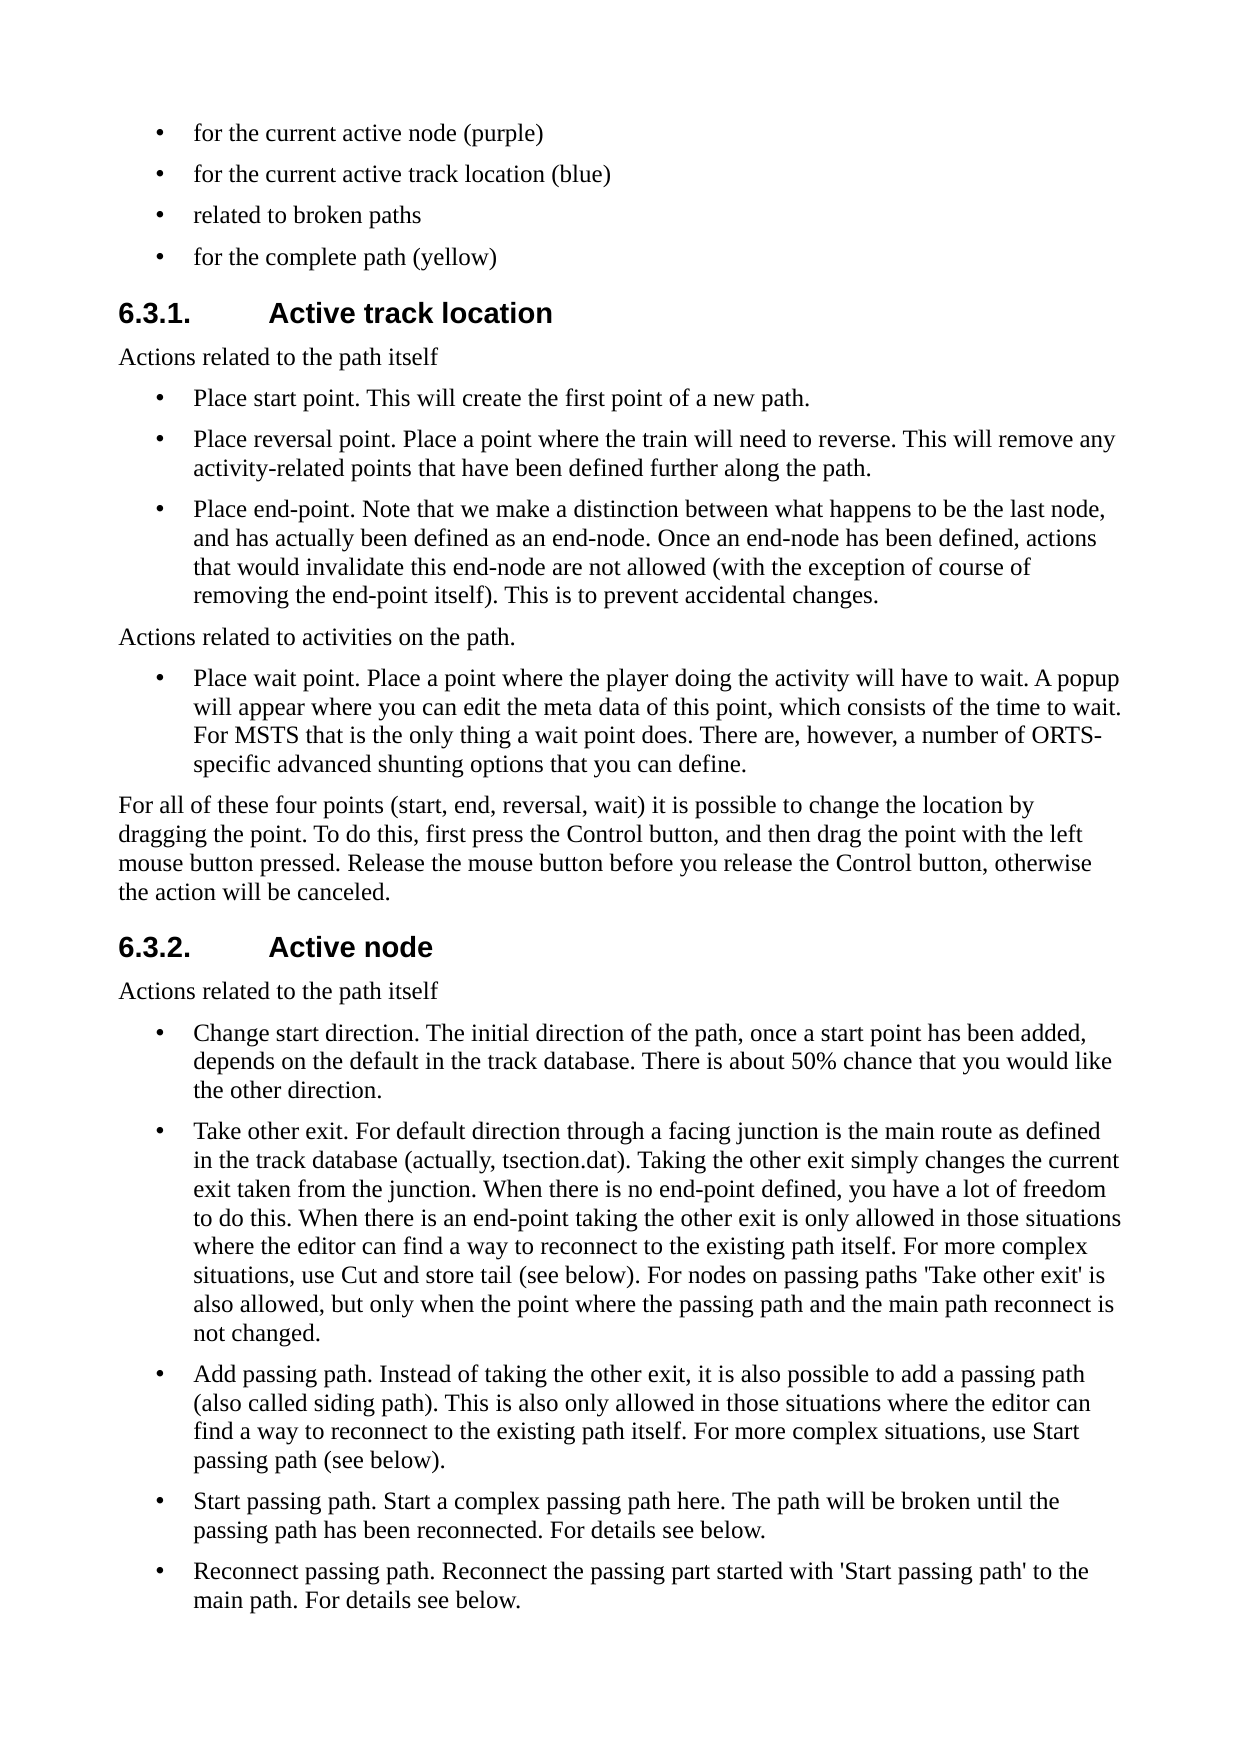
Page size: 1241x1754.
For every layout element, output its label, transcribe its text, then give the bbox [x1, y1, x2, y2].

list Add passing path. Instead of taking the other exit, it is also possible to add a passing path (also called siding path). This is also only allowed in those situations where the editor can find a way to reconnect to the existing path itself. For more complex situations, use Start passing path (see below). [156, 1359, 1122, 1474]
list for the current active track location (blue) [156, 159, 1122, 188]
list Place wait point. Place a point where the player doing the activity will have to wait. A popup will appear where you can edit the meta data of this point, which consists of the time to wait. For MSTS that is the only thing a wait point does. There are, however, a number of ORTS-specific advanced shunting options that you can define. [156, 663, 1122, 778]
list for the current active node (purple) [156, 118, 1122, 147]
text Actions related to the path itself [118, 342, 1122, 370]
list Take other exit. For default direction through a facing junction is the main route as defined in the track database (actually, tsection.dat). Taking the other exit simply changes the current exit taken from the junction. When there is no end-point defined, you have a lot of freedom to do this. When there is an end-point taking the other exit is only allowed in those situations where the editor can find a way to reconnect to the existing path itself. For more complex situations, use Cut and store tail (see below). For nodes on passing paths 'Take other exit' is also allowed, but only when the point where the passing path and the main path reconnect is not changed. [156, 1116, 1122, 1346]
list for the complete path (yellow) [156, 242, 1122, 271]
list Place start point. This will create the first point of a new path. [156, 383, 1122, 412]
text Actions related to activities on the path. [118, 622, 1122, 650]
list related to broken paths [156, 201, 1122, 229]
text Actions related to the path itself [118, 976, 1122, 1005]
list Place reversal point. Place a point where the train will need to reverse. This will remove any activity-related points that have been defined further along the path. [156, 424, 1122, 482]
list Place end-point. Note that we make a distinction between what happens to be the last node, and has actually been defined as an end-node. Once an end-node has been defined, actions that would invalidate this end-node are not allowed (with the exception of course of removing the end-point itself). This is to prevent accidental changes. [156, 494, 1122, 609]
subtitle Active node [118, 930, 1122, 964]
list Change start direction. The initial direction of the path, once a start point has been added, depends on the default in the track database. There is about 50% chance that you would like the other direction. [156, 1018, 1122, 1104]
list Start passing path. Start a complex passing path here. The path will be broken until the passing path has been reconnected. For details see below. [156, 1486, 1122, 1544]
text For all of these four points (start, end, reversal, wait) it is possible to change the location by dragging the point. To do this, first press the Control button, and then drag the point with the left mouse button pressed. Release the mouse button before you release the Control button, otherwise the action will be canceled. [118, 790, 1122, 905]
list Reconnect passing path. Reconnect the passing part started with 'Start passing path' to the main path. For details see below. [156, 1556, 1122, 1614]
subtitle Active track location [118, 296, 1122, 329]
